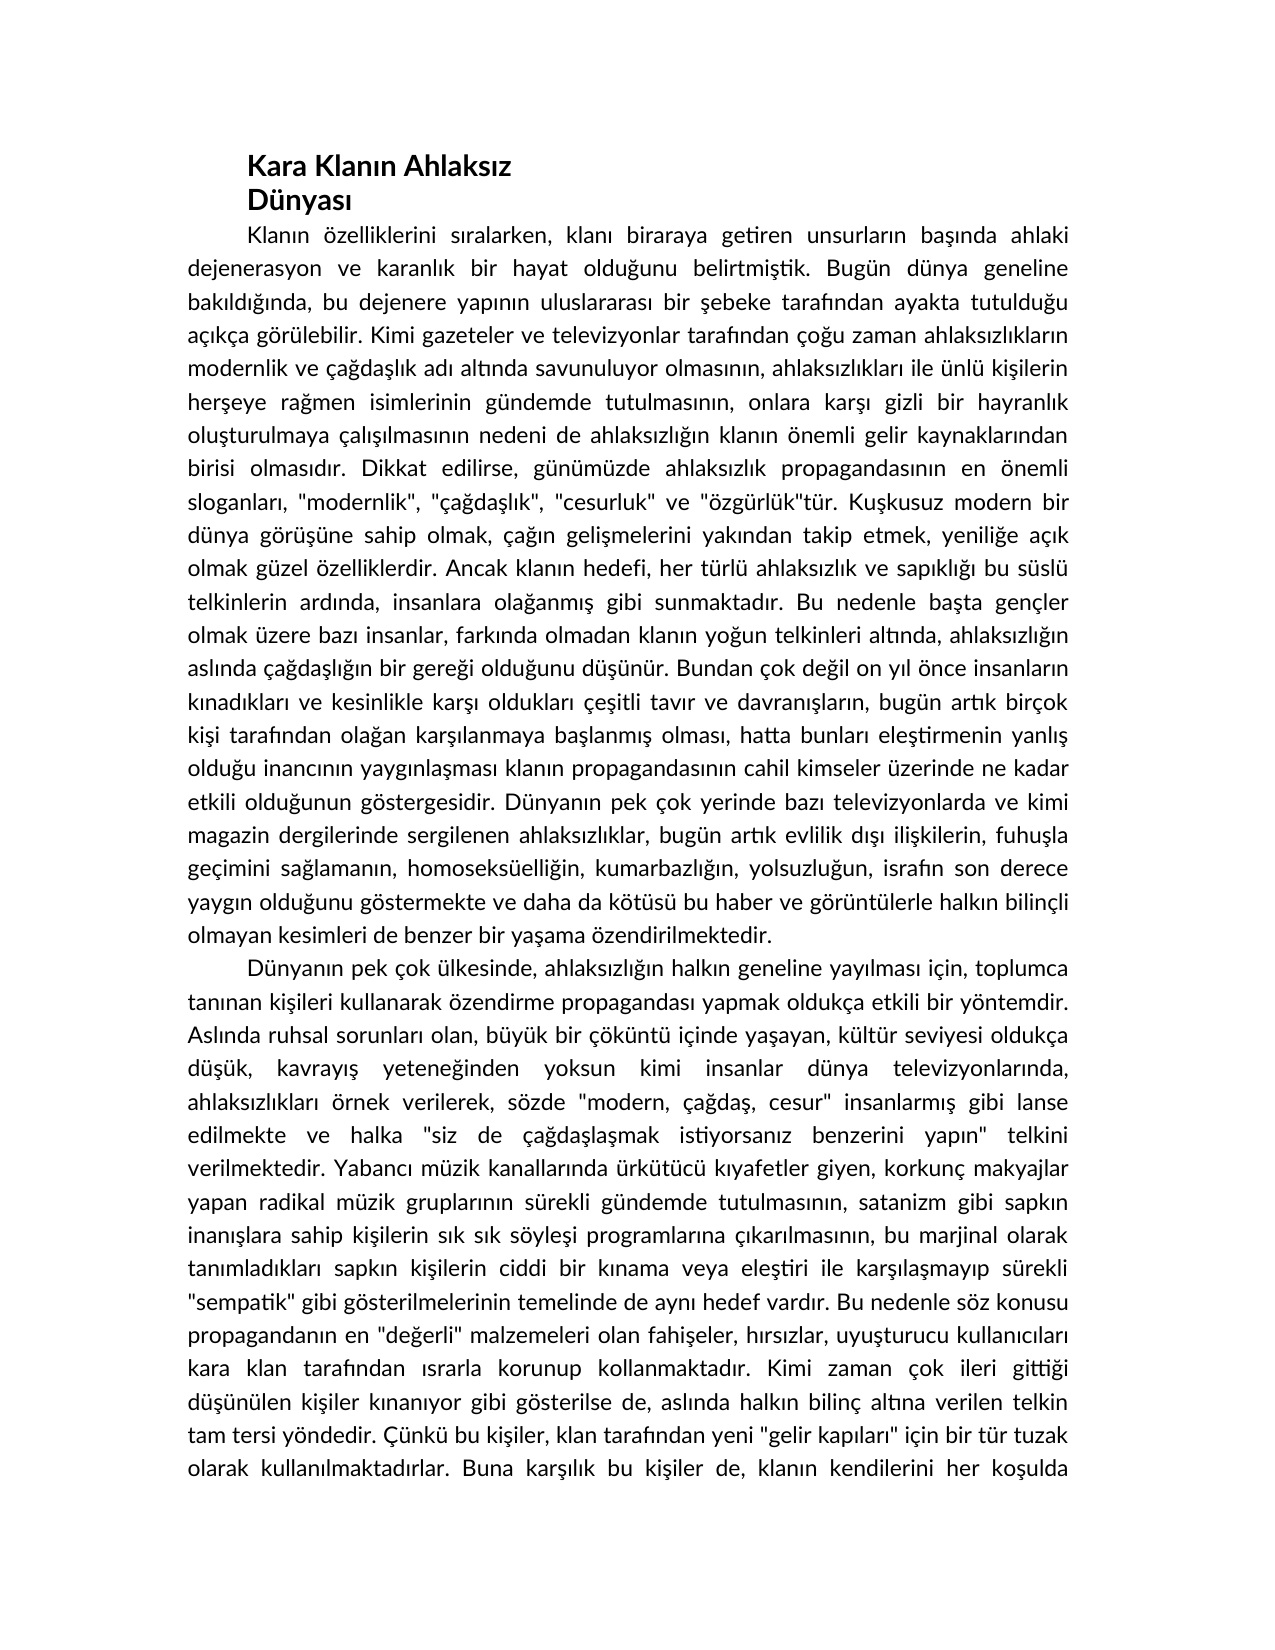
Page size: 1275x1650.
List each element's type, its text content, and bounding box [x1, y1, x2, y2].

text Klanın özelliklerini sıralarken, klanı biraraya getiren unsurların başında ahlaki dejenerasyon ve karanlık bir hayat olduğunu belirtmiştik. Bugün dünya geneline bakıldığında, bu dejenere yapının uluslararası bir şebeke tarafından ayakta tutulduğu açıkça görülebilir. Kimi gazeteler ve televizyonlar tarafından çoğu zaman ahlaksızlıkların modernlik ve çağdaşlık adı altında savunuluyor olmasının, ahlaksızlıkları ile ünlü kişilerin herşeye rağmen isimlerinin gündemde tutulmasının, onlara karşı gizli bir hayranlık oluşturulmaya çalışılmasının nedeni de ahlaksızlığın klanın önemli gelir kaynaklarından birisi olmasıdır. Dikkat edilirse, günümüzde ahlaksızlık propagandasının en önemli sloganları, "modernlik", "çağdaşlık", "cesurluk" ve "özgürlük"tür. Kuşkusuz modern bir dünya görüşüne sahip olmak, çağın gelişmelerini yakından takip etmek, yeniliğe açık olmak güzel özelliklerdir. Ancak klanın hedefi, her türlü ahlaksızlık ve sapıklığı bu süslü telkinlerin ardında, insanlara olağanmış gibi sunmaktadır. Bu nedenle başta gençler olmak üzere bazı insanlar, farkında olmadan klanın yoğun telkinleri altında, ahlaksızlığın aslında çağdaşlığın bir gereği olduğunu düşünür. Bundan çok değil on yıl önce insanların kınadıkları ve kesinlikle karşı oldukları çeşitli tavır ve davranışların, bugün artık birçok kişi tarafından olağan karşılanmaya başlanmış olması, hatta bunları eleştirmenin yanlış olduğu inancının yaygınlaşması klanın propagandasının cahil kimseler üzerinde ne kadar etkili olduğunun göstergesidir. Dünyanın pek çok yerinde bazı televizyonlarda ve kimi magazin dergilerinde sergilenen ahlaksızlıklar, bugün artık evlilik dışı ilişkilerin, fuhuşla geçimini sağlamanın, homoseksüelliğin, kumarbazlığın, yolsuzluğun, israfın son derece yaygın olduğunu göstermekte ve daha da kötüsü bu haber ve görüntülerle halkın bilinçli olmayan kesimleri de benzer bir yaşama özendirilmektedir. [187, 217, 1070, 950]
text Dünyası [187, 183, 1070, 217]
text Dünyanın pek çok ülkesinde, ahlaksızlığın halkın geneline yayılması için, toplumca tanınan kişileri kullanarak özendirme propagandası yapmak oldukça etkili bir yöntemdir. Aslında ruhsal sorunları olan, büyük bir çöküntü içinde yaşayan, kültür seviyesi oldukça düşük, kavrayış yeteneğinden yoksun kimi insanlar dünya televizyonlarında, ahlaksızlıkları örnek verilerek, sözde "modern, çağdaş, cesur" insanlarmış gibi lanse edilmekte ve halka "siz de çağdaşlaşmak istiyorsanız benzerini yapın" telkini verilmektedir. Yabancı müzik kanallarında ürkütücü kıyafetler giyen, korkunç makyajlar yapan radikal müzik gruplarının sürekli gündemde tutulmasının, satanizm gibi sapkın inanışlara sahip kişilerin sık sık söyleşi programlarına çıkarılmasının, bu marjinal olarak tanımladıkları sapkın kişilerin ciddi bir kınama veya eleştiri ile karşılaşmayıp sürekli "sempatik" gibi gösterilmelerinin temelinde de aynı hedef vardır. Bu nedenle söz konusu propagandanın en "değerli" malzemeleri olan fahişeler, hırsızlar, uyuşturucu kullanıcıları kara klan tarafından ısrarla korunup kollanmaktadır. Kimi zaman çok ileri gittiği düşünülen kişiler kınanıyor gibi gösterilse de, aslında halkın bilinç altına verilen telkin tam tersi yöndedir. Çünkü bu kişiler, klan tarafından yeni "gelir kapıları" için bir tür tuzak olarak kullanılmaktadırlar. Buna karşılık bu kişiler de, klanın kendilerini her koşulda [187, 950, 1070, 1483]
text Kara Klanın Ahlaksız [187, 150, 1070, 183]
